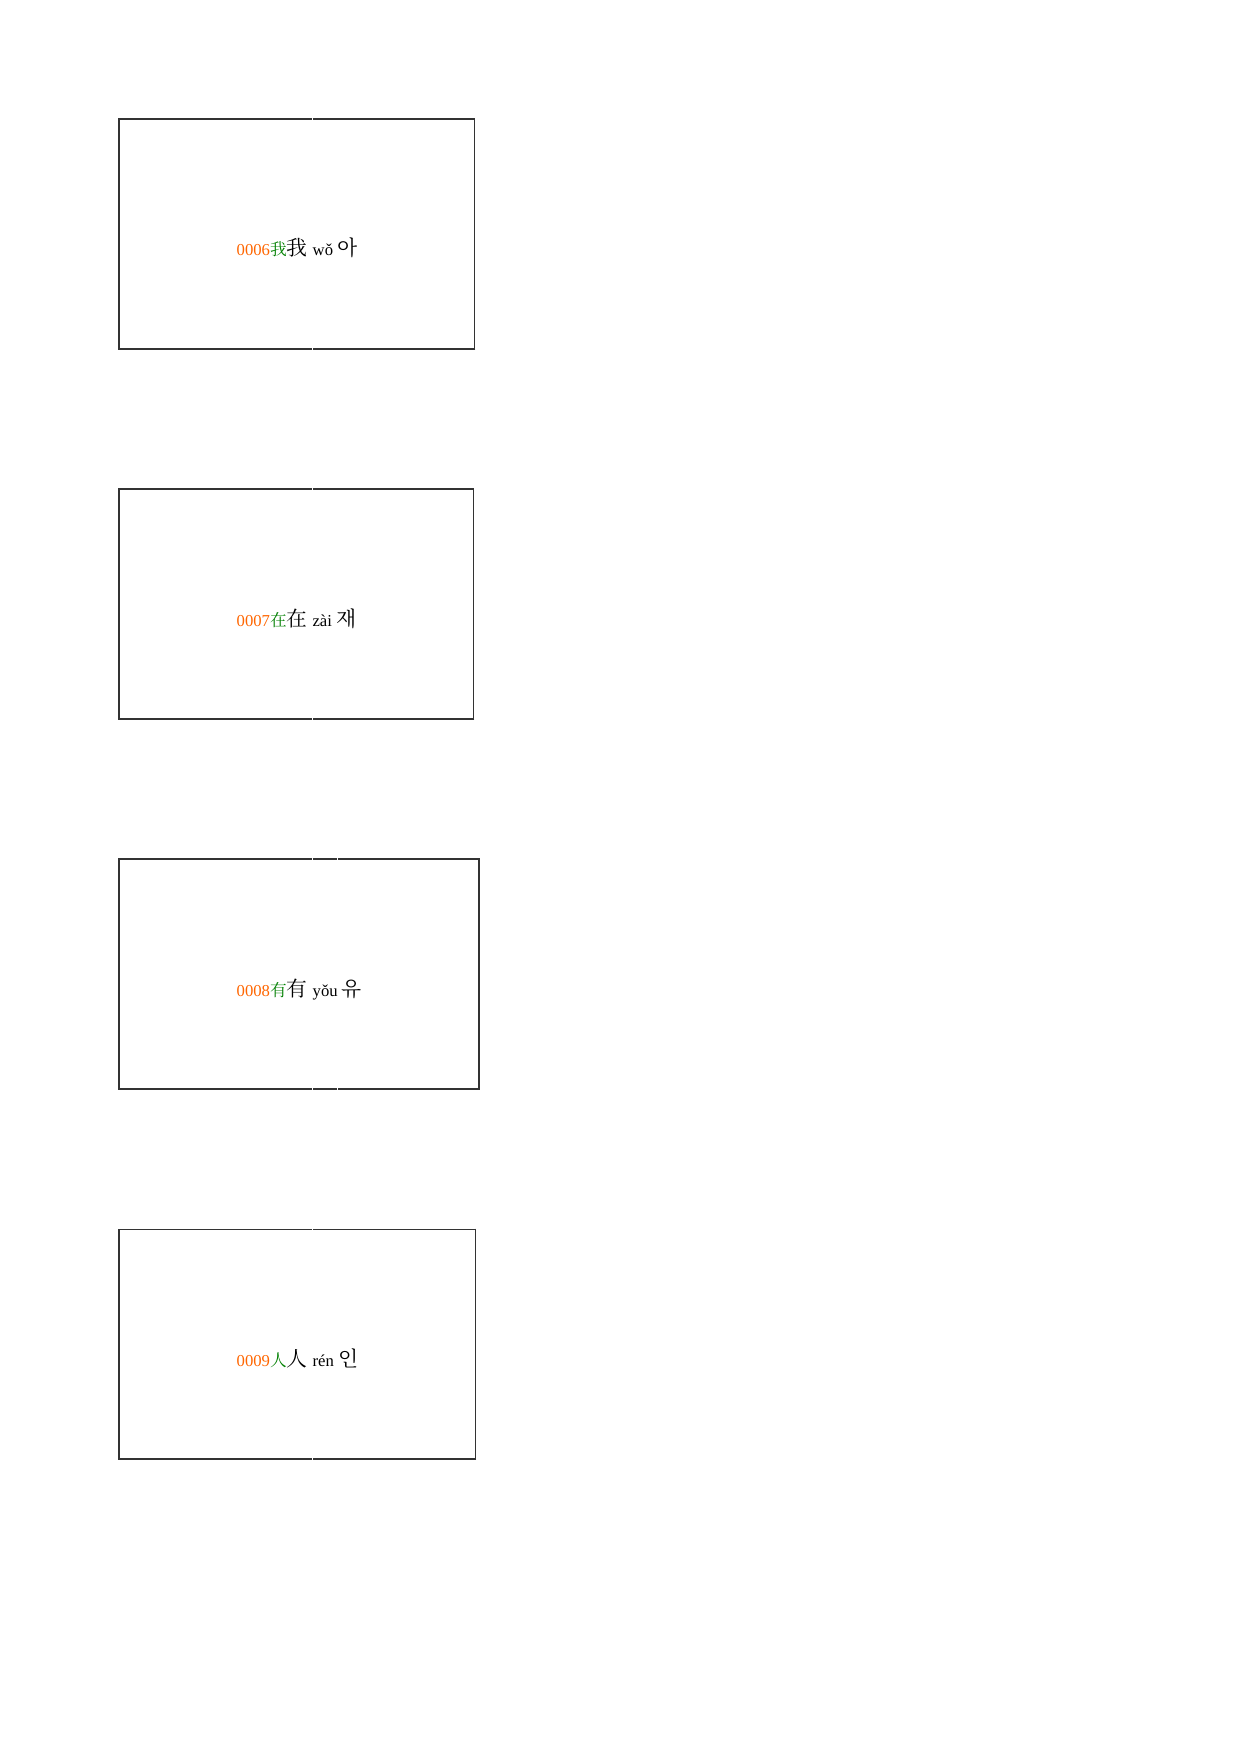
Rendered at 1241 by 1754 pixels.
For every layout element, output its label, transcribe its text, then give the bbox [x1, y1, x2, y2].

text 0006我我 wǒ 아 [120, 119, 474, 349]
text [474, 488, 1122, 719]
text [476, 1228, 1122, 1460]
text [480, 858, 1122, 1090]
text [475, 118, 1122, 349]
text 0009人人 rén 인 [120, 1230, 475, 1459]
text 0007在在 zài 재 [120, 489, 473, 719]
text 0008有有 yǒu 유 [120, 859, 478, 1089]
